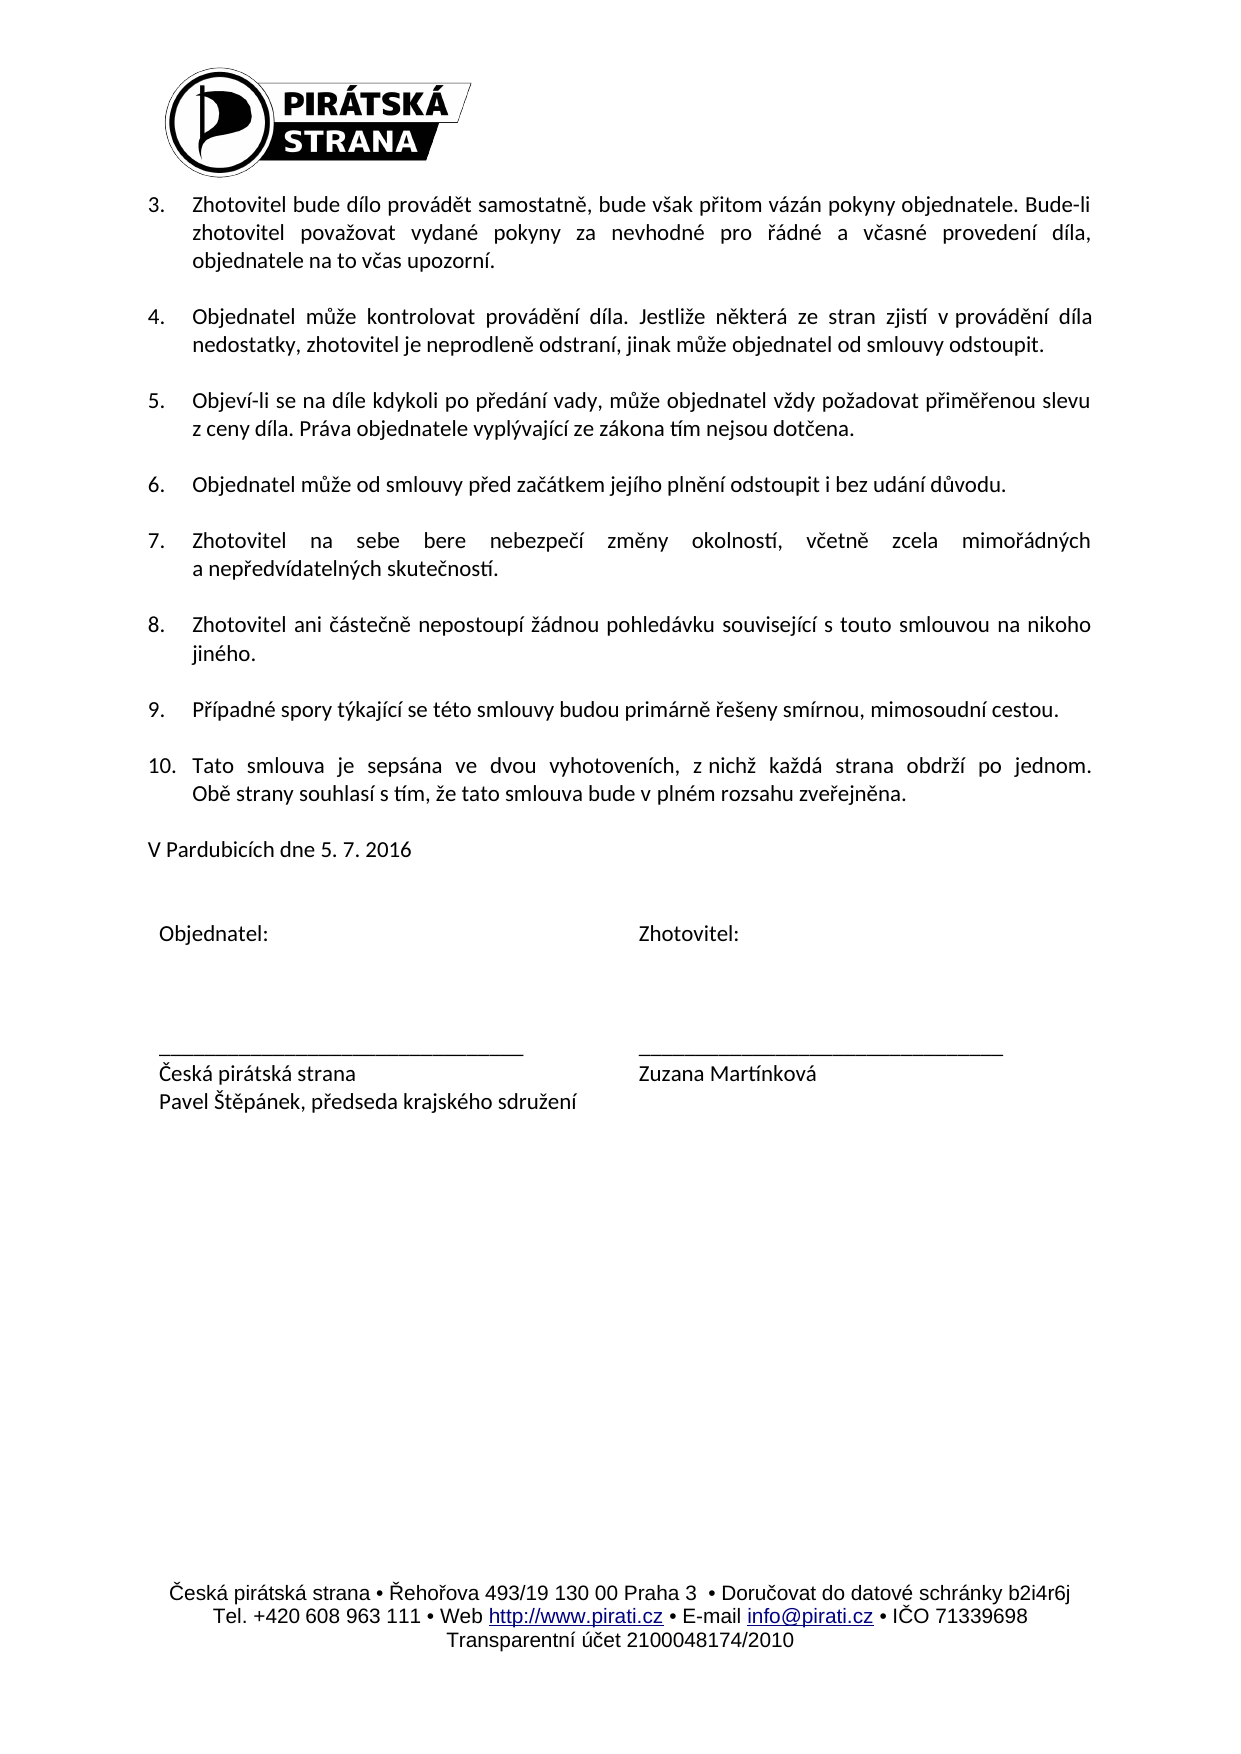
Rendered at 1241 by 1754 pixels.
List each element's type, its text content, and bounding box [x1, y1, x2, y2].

list Objeví-li se na díle kdykoli po předání vady, může objednatel vždy požadovat přiměřenou slevu z ceny díla. Práva objednatele vyplývající ze zákona tím nejsou dotčena. [148, 386, 1093, 442]
list Zhotovitel na sebe bere nebezpečí změny okolností, včetně zcela mimořádných a nepředvídatelných skutečností. [148, 527, 1093, 583]
list Objednatel může kontrolovat provádění díla. Jestliže některá ze stran zjistí v provádění díla nedostatky, zhotovitel je neprodleně odstraní, jinak může objednatel od smlouvy odstoupit. [148, 302, 1093, 358]
text V Pardubicích dne 5. 7. 2016 [148, 835, 1093, 863]
list Zhotovitel bude dílo provádět samostatně, bude však přitom vázán pokyny objednatele. Bude-li zhotovitel považovat vydané pokyny za nevhodné pro řádné a včasné provedení díla, objednatele na to včas upozorní. [148, 190, 1093, 274]
table_header Zhotovitel: ________________________________ Zuzana Martínková [628, 919, 1107, 1115]
list Objednatel může od smlouvy před začátkem jejího plnění odstoupit i bez udání důvodu. [148, 471, 1093, 498]
list Zhotovitel ani částečně nepostoupí žádnou pohledávku související s touto smlouvou na nikoho jiného. [148, 611, 1093, 667]
table_header Objednatel: ________________________________ Česká pirátská strana Pavel Štěpánek, předseda krajského sdružení [148, 919, 627, 1115]
list Tato smlouva je sepsána ve dvou vyhotoveních, z nichž každá strana obdrží po jednom. Obě strany souhlasí s tím, že tato smlouva bude v plném rozsahu zveřejněna. [148, 751, 1093, 807]
list Případné spory týkající se této smlouvy budou primárně řešeny smírnou, mimosoudní cestou. [148, 695, 1093, 723]
